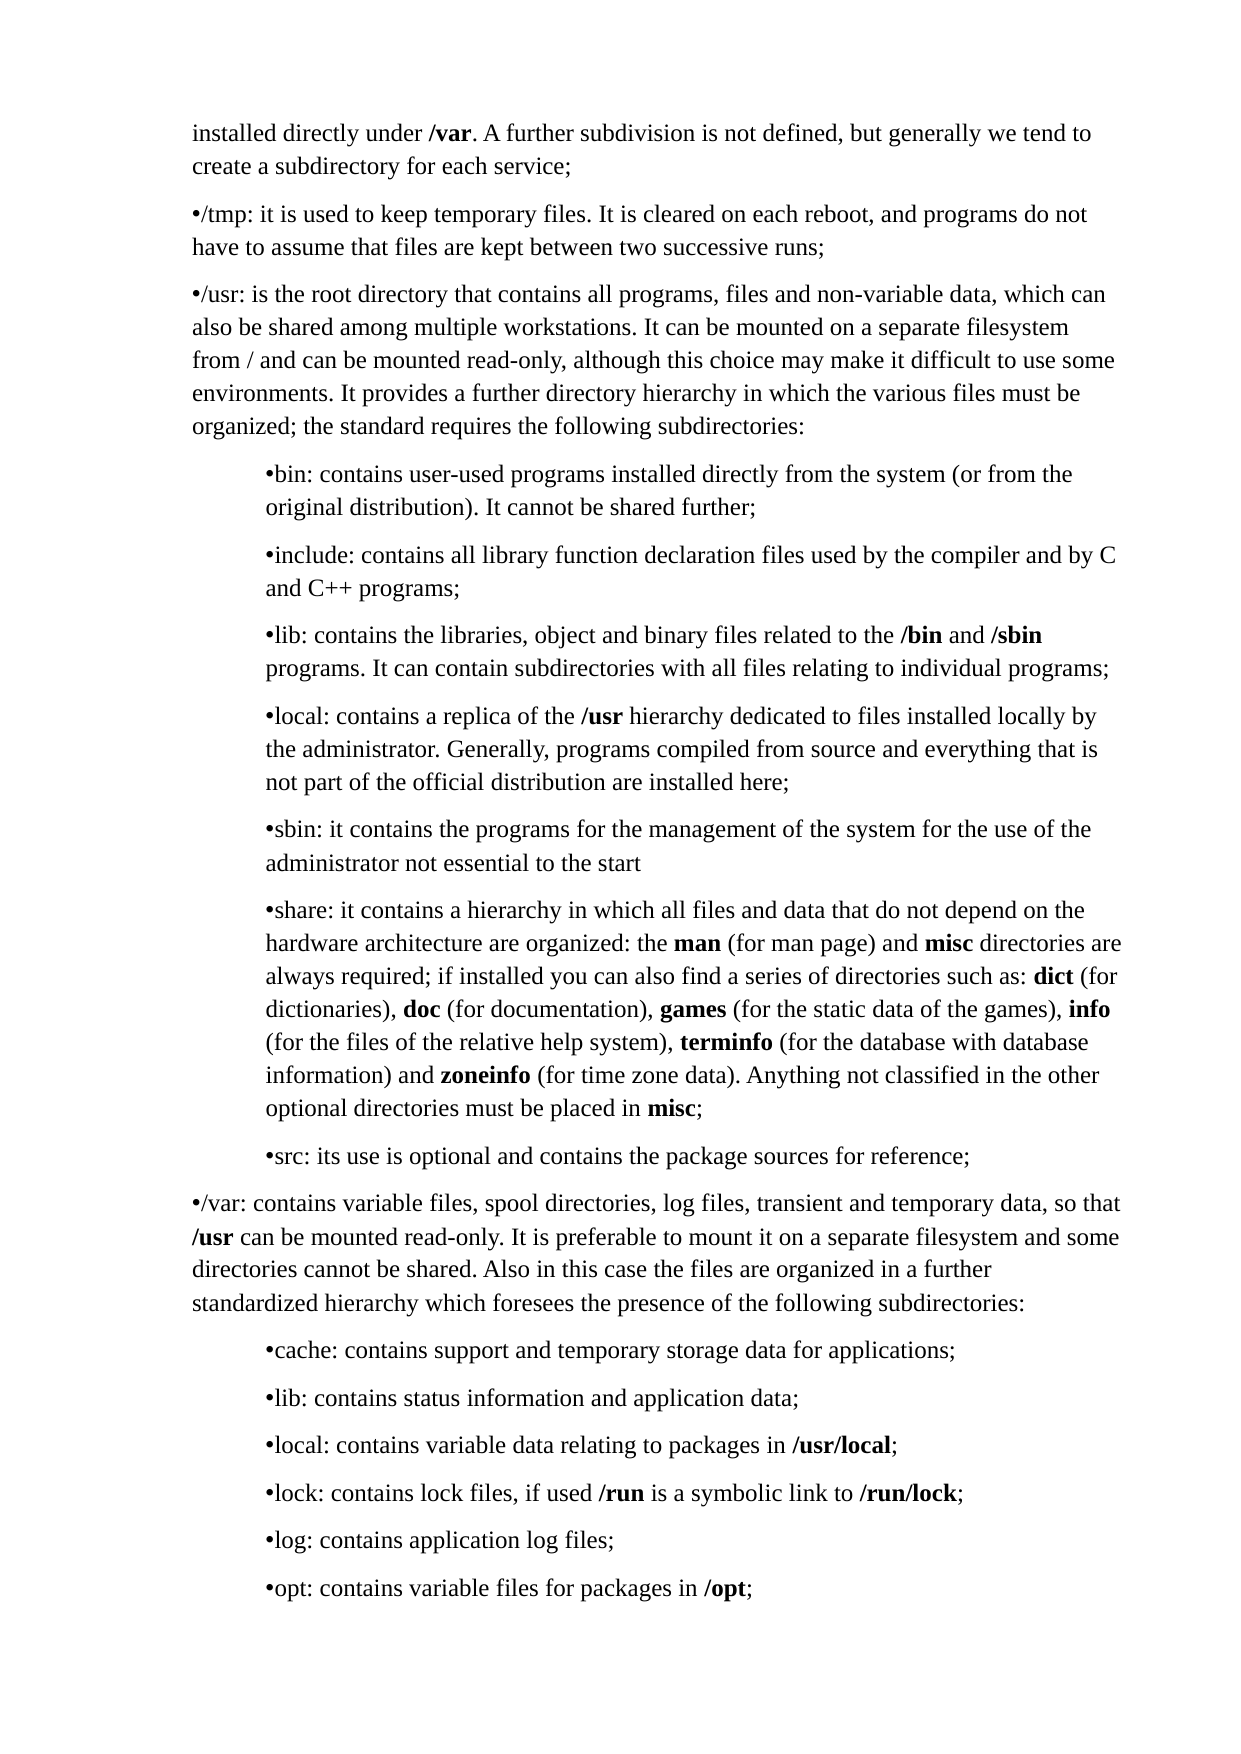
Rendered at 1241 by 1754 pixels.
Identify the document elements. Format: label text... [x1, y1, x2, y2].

list bin: contains user-used programs installed directly from the system (or from the original distribution). It cannot be shared further; [118, 459, 1122, 521]
list opt: contains variable files for packages in /opt; [118, 1573, 1122, 1602]
list src: its use is optional and contains the package sources for reference; [118, 1141, 1122, 1170]
list lock: contains lock files, if used /run is a symbolic link to /run/lock; [118, 1478, 1122, 1507]
list local: contains a replica of the /usr hierarchy dedicated to files installed locally by the administrator. Generally, programs compiled from source and everything that is not part of the official distribution are installed here; [118, 701, 1122, 796]
list /usr: is the root directory that contains all programs, files and non-variable data, which can also be shared among multiple workstations. It can be mounted on a separate filesystem from / and can be mounted read-only, although this choice may make it difficult to use some environments. It provides a further directory hierarchy in which the various files must be organized; the standard requires the following subdirectories: [118, 279, 1122, 440]
list log: contains application log files; [118, 1526, 1122, 1554]
list cache: contains support and temporary storage data for applications; [118, 1335, 1122, 1364]
list share: it contains a hierarchy in which all files and data that do not depend on the hardware architecture are organized: the man (for man page) and misc directories are always required; if installed you can also find a series of directories such as: dict (for dictionaries), doc (for documentation), games (for the static data of the games), info (for the files of the relative help system), terminfo (for the database with database information) and zoneinfo (for time zone data). Anything not classified in the other optional directories must be placed in misc; [118, 895, 1122, 1122]
list sbin: it contains the programs for the management of the system for the use of the administrator not essential to the start [118, 814, 1122, 876]
list /tmp: it is used to keep temporary files. It is cleared on each reboot, and programs do not have to assume that files are kept between two successive runs; [118, 199, 1122, 261]
list installed directly under /var. A further subdivision is not defined, but generally we tend to create a subdirectory for each service; [118, 118, 1122, 180]
list lib: contains the libraries, object and binary files related to the /bin and /sbin programs. It can contain subdirectories with all files relating to individual programs; [118, 620, 1122, 682]
list local: contains variable data relating to packages in /usr/local; [118, 1430, 1122, 1459]
list include: contains all library function declaration files used by the compiler and by C and C++ programs; [118, 540, 1122, 601]
list /var: contains variable files, spool directories, log files, transient and temporary data, so that /usr can be mounted read-only. It is preferable to mount it on a separate filesystem and some directories cannot be shared. Also in this case the files are organized in a further standardized hierarchy which foresees the presence of the following subdirectories: [118, 1188, 1122, 1316]
list lib: contains status information and application data; [118, 1383, 1122, 1412]
